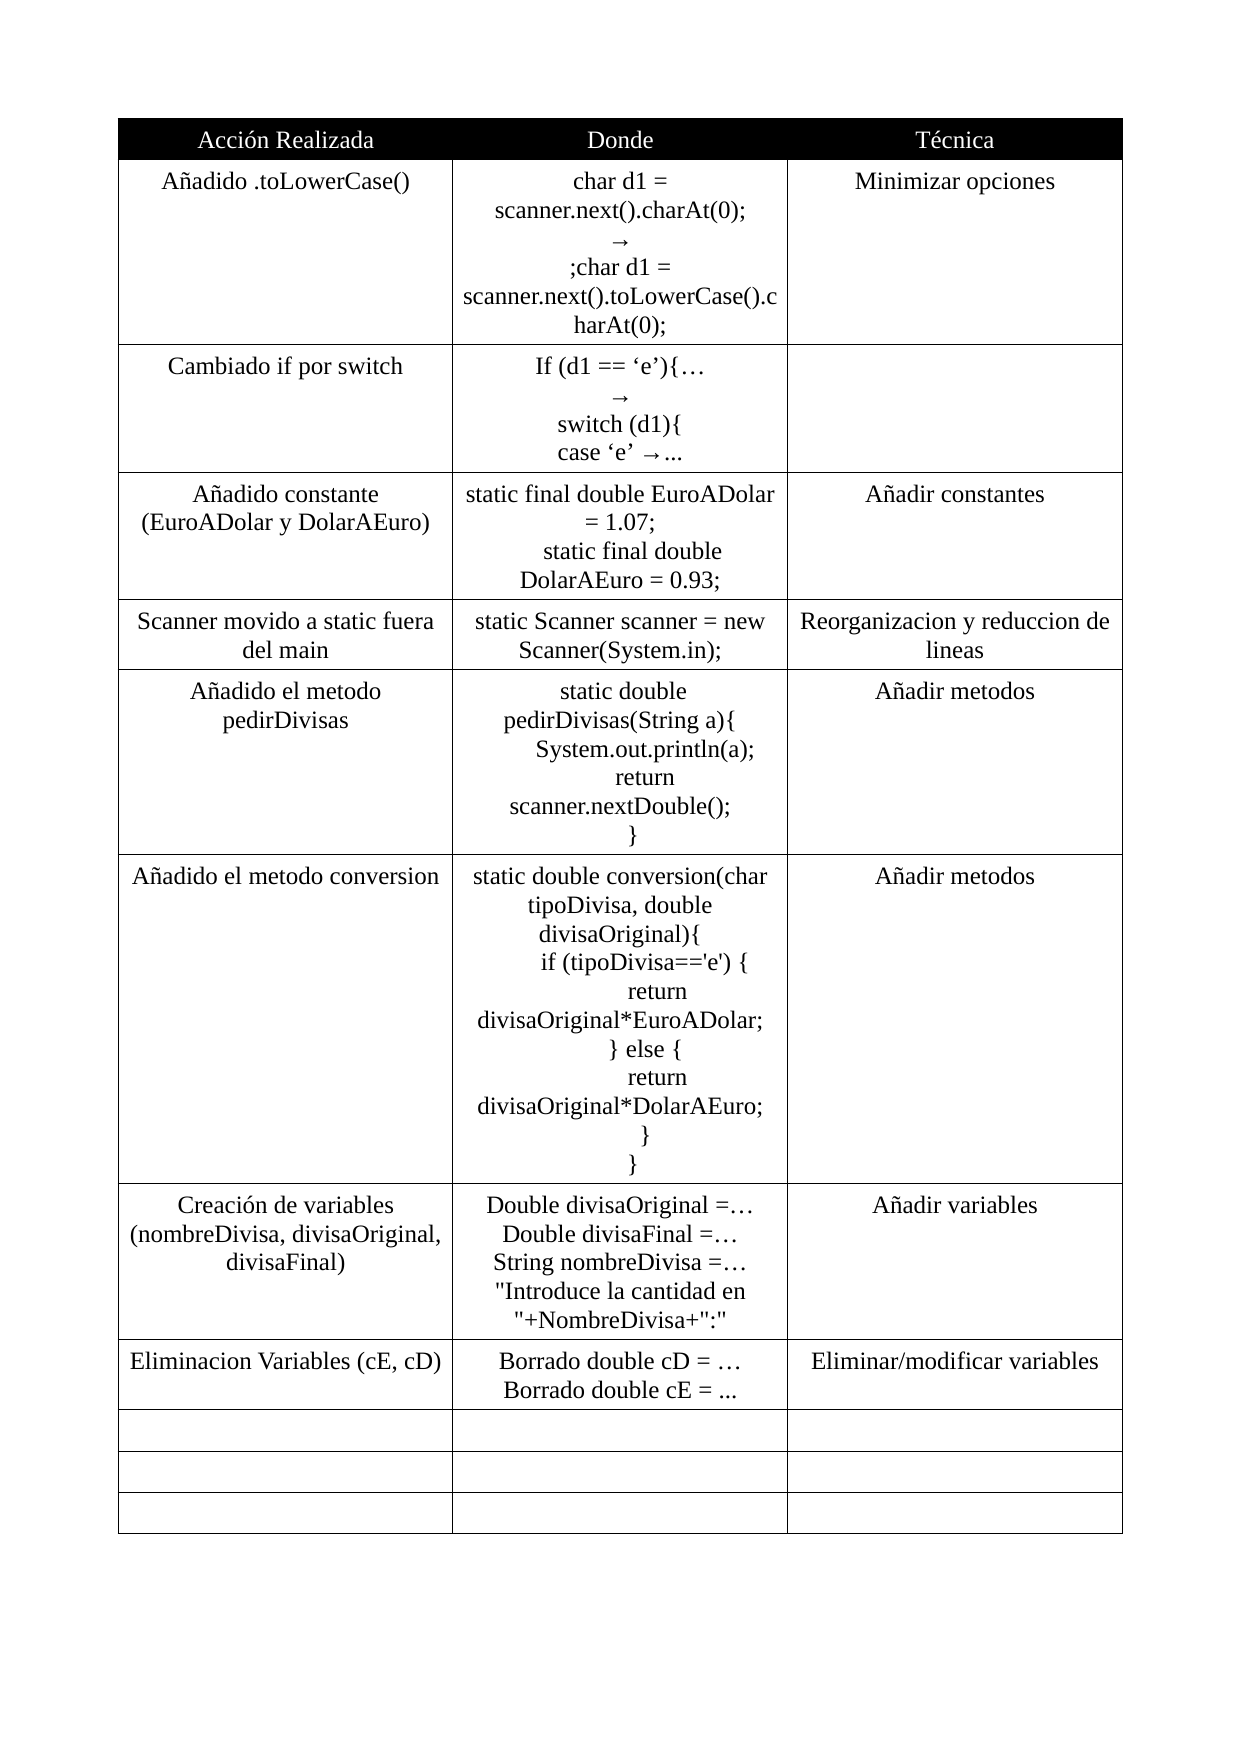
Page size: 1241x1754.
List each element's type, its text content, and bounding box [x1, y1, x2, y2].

table_cell If (d1 == ‘e’){… → switch (d1){ case ‘e’ →... [453, 345, 787, 472]
table_cell [453, 1410, 787, 1451]
table_cell Añadir metodos [788, 670, 1122, 854]
table_cell Añadido el metodo pedirDivisas [119, 670, 452, 854]
table_cell [788, 345, 1122, 472]
table_cell char d1 = scanner.next().charAt(0); → ;char d1 = scanner.next().toLowerCase().charAt(0); [453, 160, 787, 344]
table_cell Double divisaOriginal =… Double divisaFinal =… String nombreDivisa =… "Introduce la cantidad en "+NombreDivisa+":" [453, 1184, 787, 1339]
table_cell Minimizar opciones [788, 160, 1122, 344]
table_cell [119, 1493, 452, 1533]
table_cell static double pedirDivisas(String a){ System.out.println(a); return scanner.nextDouble(); } [453, 670, 787, 854]
table_cell Añadir metodos [788, 855, 1122, 1183]
table_cell Eliminacion Variables (cE, cD) [119, 1340, 452, 1409]
table_cell Borrado double cD = … Borrado double cE = ... [453, 1340, 787, 1409]
table_cell [453, 1452, 787, 1492]
table_cell Reorganizacion y reduccion de lineas [788, 600, 1122, 669]
table_cell static Scanner scanner = new Scanner(System.in); [453, 600, 787, 669]
table_cell Añadido el metodo conversion [119, 855, 452, 1183]
table_cell Scanner movido a static fuera del main [119, 600, 452, 669]
table_cell [119, 1410, 452, 1451]
table_cell [788, 1493, 1122, 1533]
table_cell Añadir constantes [788, 473, 1122, 599]
table_cell Eliminar/modificar variables [788, 1340, 1122, 1409]
table_cell [788, 1410, 1122, 1451]
table_header Acción Realizada [119, 119, 452, 159]
table_header Donde [453, 119, 787, 159]
table_cell [119, 1452, 452, 1492]
table_cell Añadir variables [788, 1184, 1122, 1339]
table_header Técnica [788, 119, 1122, 159]
table_cell Cambiado if por switch [119, 345, 452, 472]
table_cell static final double EuroADolar = 1.07; static final double DolarAEuro = 0.93; [453, 473, 787, 599]
table_cell [788, 1452, 1122, 1492]
table_cell Añadido .toLowerCase() [119, 160, 452, 344]
table_cell static double conversion(char tipoDivisa, double divisaOriginal){ if (tipoDivisa=='e') { return divisaOriginal*EuroADolar; } else { return divisaOriginal*DolarAEuro; } } [453, 855, 787, 1183]
table_cell Añadido constante (EuroADolar y DolarAEuro) [119, 473, 452, 599]
table_cell Creación de variables (nombreDivisa, divisaOriginal, divisaFinal) [119, 1184, 452, 1339]
table_cell [453, 1493, 787, 1533]
